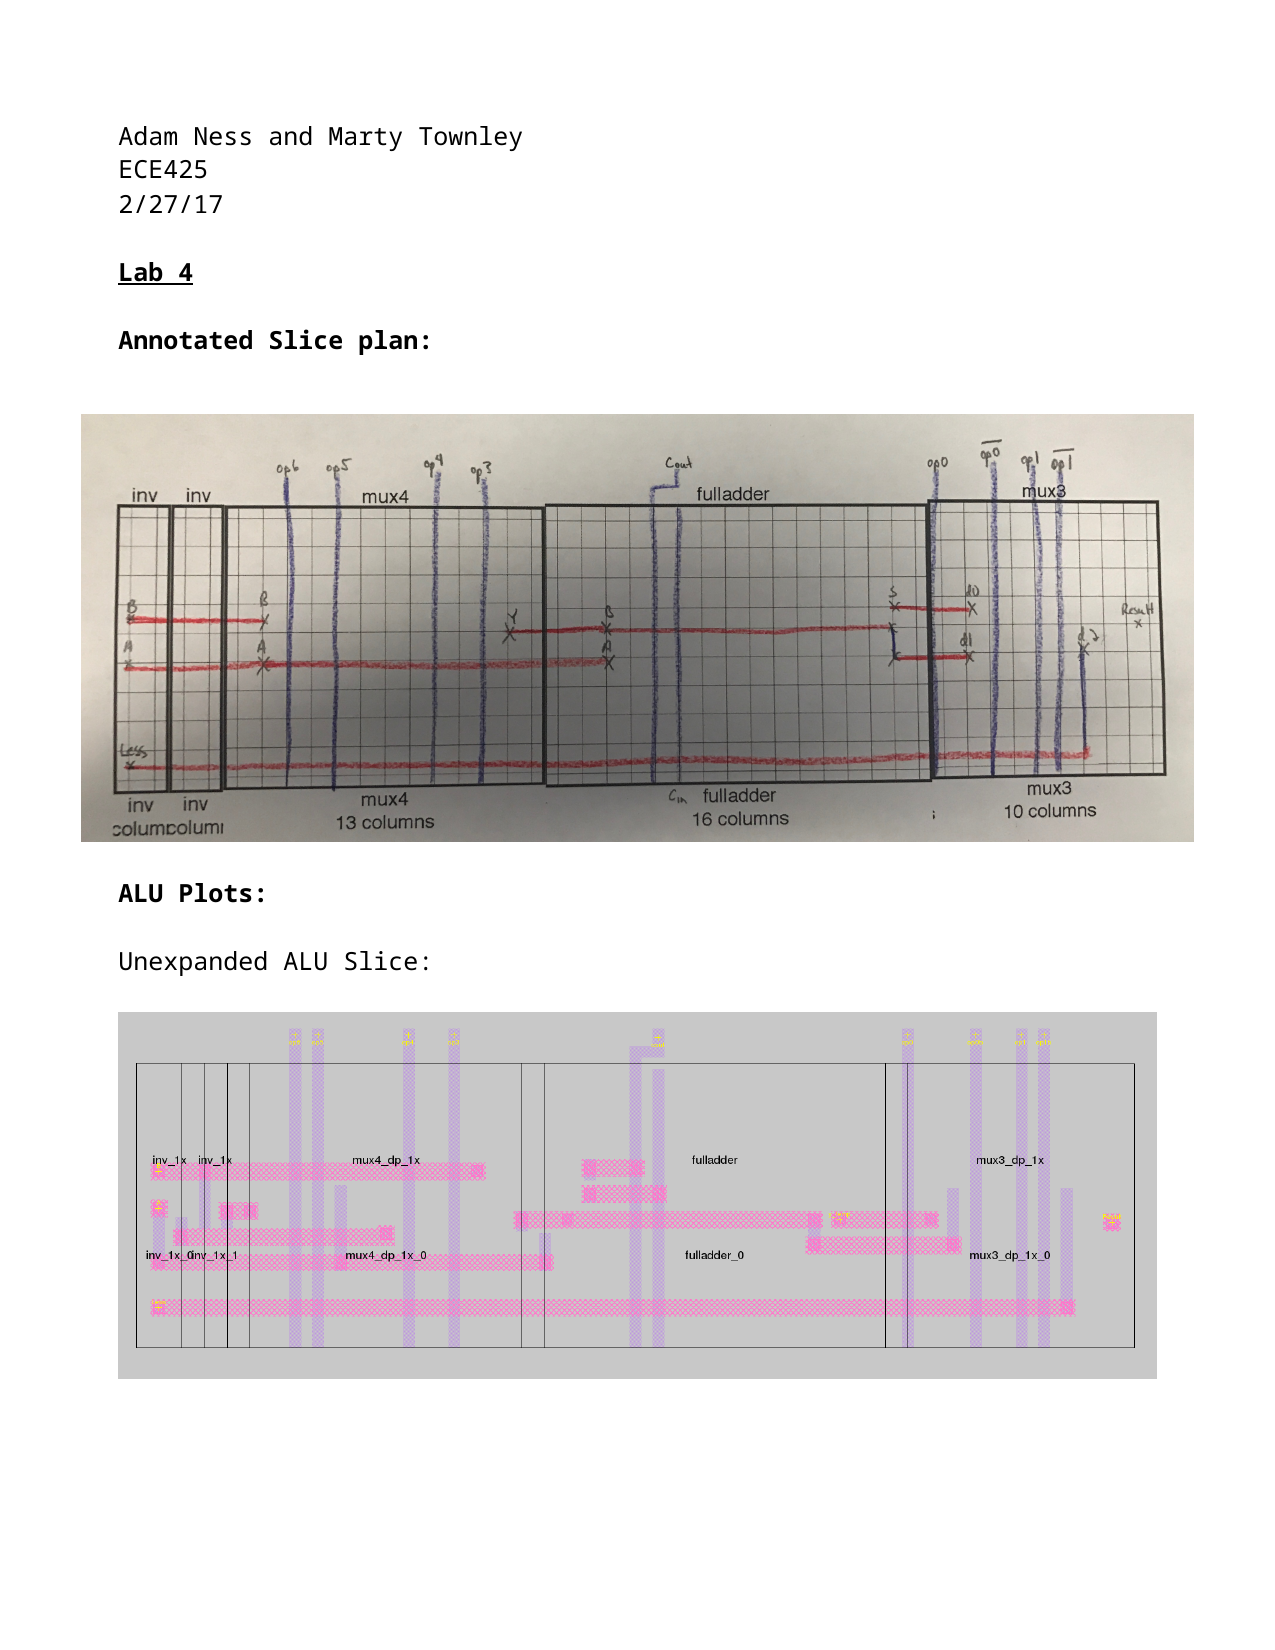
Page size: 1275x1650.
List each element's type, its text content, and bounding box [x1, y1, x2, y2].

text Adam Ness and Marty Townley [118, 118, 1157, 152]
text ECE425 [118, 152, 1157, 186]
picture [81, 559, 1194, 766]
text Lab 4 [118, 254, 1157, 288]
picture [118, 1012, 1157, 1379]
text ALU Plots: [118, 876, 1157, 910]
text Unexpanded ALU Slice: [118, 944, 1157, 978]
text 2/27/17 [118, 186, 1157, 220]
text Annotated Slice plan: [118, 322, 1157, 357]
